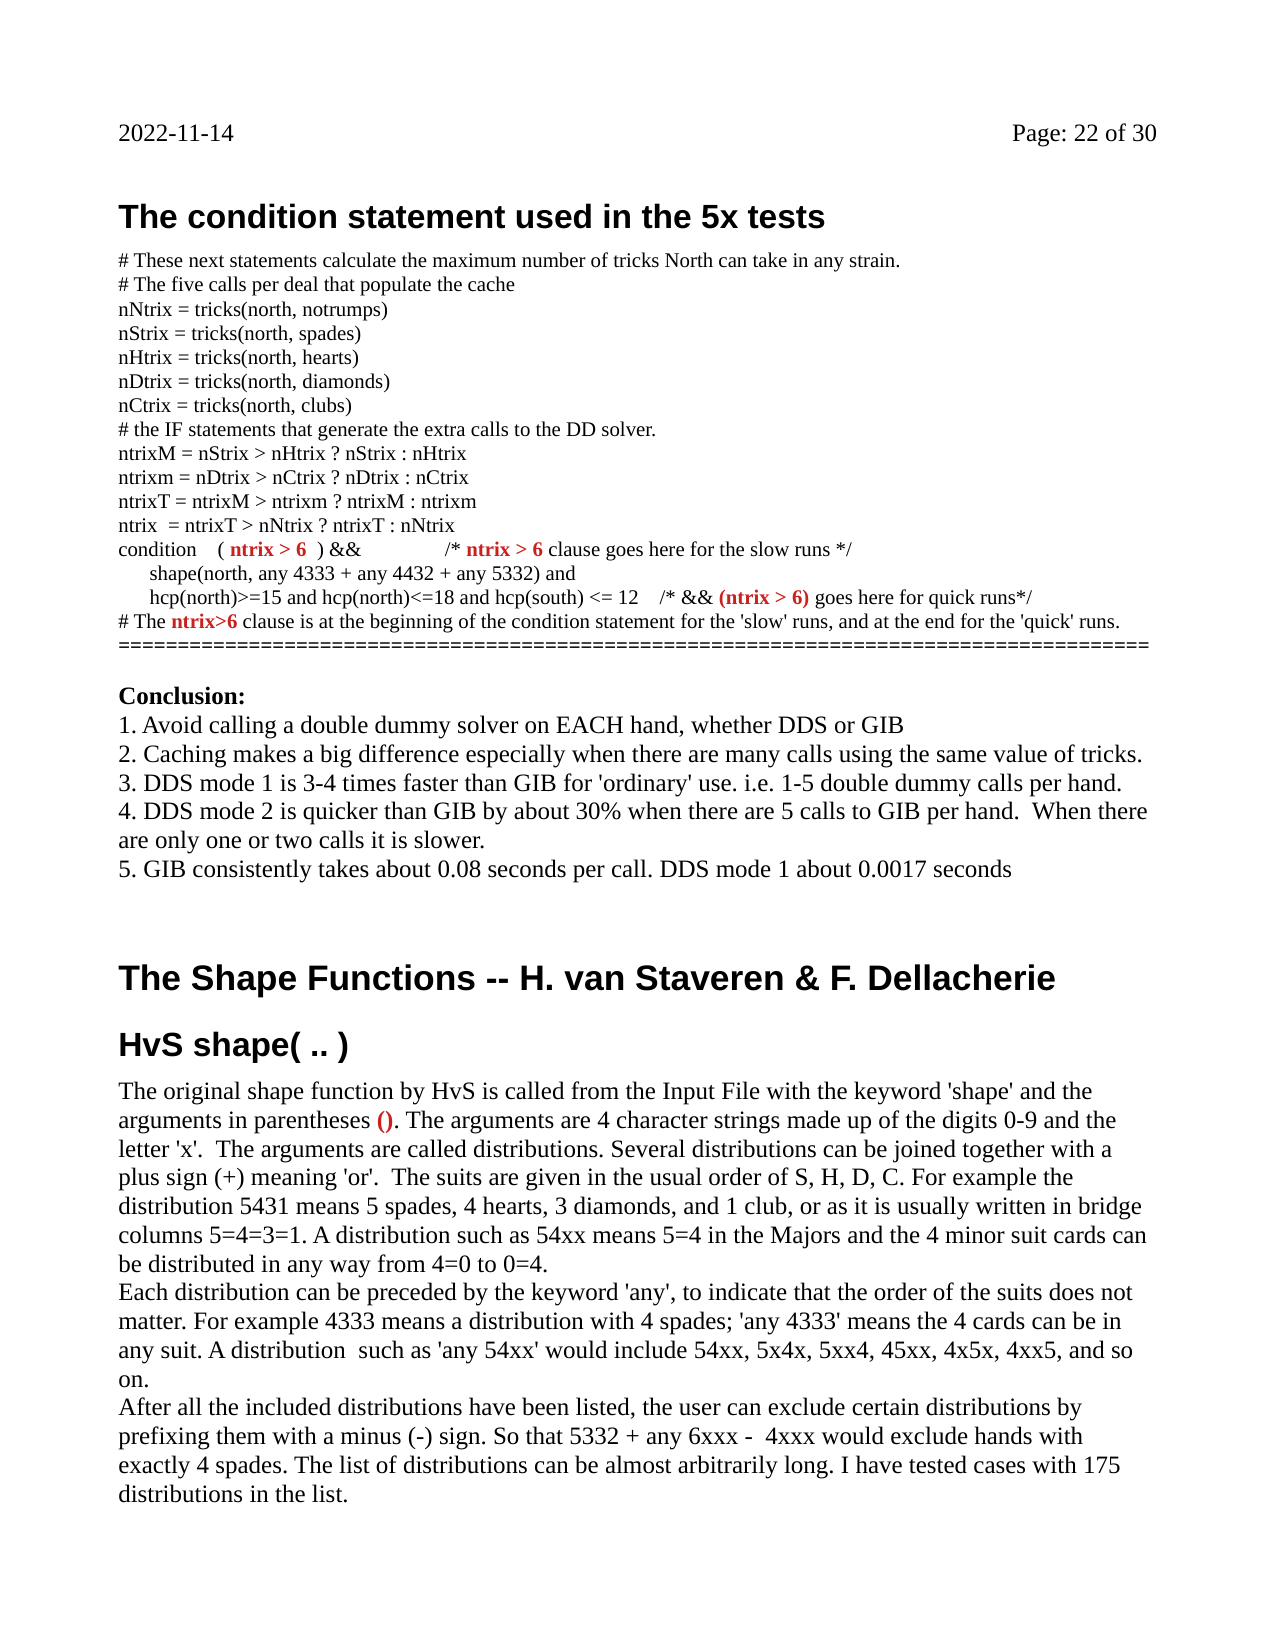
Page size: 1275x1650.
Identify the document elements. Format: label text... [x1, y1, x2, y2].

text Each distribution can be preceded by the keyword 'any', to indicate that the order of the suits does not matter. For example 4333 means a distribution with 4 spades; 'any 4333' means the 4 cards can be in any suit. A distribution such as 'any 54xx' would include 54xx, 5x4x, 5xx4, 45xx, 4x5x, 4xx5, and so on. [118, 1277, 1157, 1392]
text After all the included distributions have been listed, the user can exclude certain distributions by prefixing them with a minus (-) sign. So that 5332 + any 6xxx - 4xxx would exclude hands with exactly 4 spades. The list of distributions can be almost arbitrarily long. I have tested cases with 175 distributions in the list. [118, 1392, 1157, 1507]
text condition ( ntrix > 6 ) && /* ntrix > 6 clause goes here for the slow runs */ [118, 537, 1157, 561]
text 3. DDS mode 1 is 3-4 times faster than GIB for 'ordinary' use. i.e. 1-5 double dummy calls per hand. [118, 768, 1157, 796]
text nHtrix = tricks(north, hearts) [118, 344, 1157, 369]
text 2. Caching makes a big difference especially when there are many calls using the same value of tricks. [118, 739, 1157, 768]
text 5. GIB consistently takes about 0.08 seconds per call. DDS mode 1 about 0.0017 seconds [118, 854, 1157, 883]
text # These next statements calculate the maximum number of tricks North can take in any strain. [118, 248, 1157, 272]
text 4. DDS mode 2 is quicker than GIB by about 30% when there are 5 calls to GIB per hand. When there are only one or two calls it is slower. [118, 796, 1157, 854]
text # the IF statements that generate the extra calls to the DD solver. [118, 417, 1157, 441]
text The original shape function by HvS is called from the Input File with the keyword 'shape' and the arguments in parentheses (). The arguments are 4 character strings made up of the digits 0-9 and the letter 'x'. The arguments are called distributions. Several distributions can be joined together with a plus sign (+) meaning 'or'. The suits are given in the usual order of S, H, D, C. For example the distribution 5431 means 5 spades, 4 hearts, 3 diamonds, and 1 club, or as it is usually written in bridge columns 5=4=3=1. A distribution such as 54xx means 5=4 in the Majors and the 4 minor suit cards can be distributed in any way from 4=0 to 0=4. [118, 1076, 1157, 1277]
text hcp(north)>=15 and hcp(north)<=18 and hcp(south) <= 12 /* && (ntrix > 6) goes here for quick runs*/ [118, 585, 1157, 609]
text ntrixm = nDtrix > nCtrix ? nDtrix : nCtrix [118, 465, 1157, 489]
text 1. Avoid calling a double dummy solver on EACH hand, whether DDS or GIB [118, 710, 1157, 739]
text # The five calls per deal that populate the cache [118, 272, 1157, 296]
text shape(north, any 4333 + any 4432 + any 5332) and [118, 561, 1157, 585]
text nStrix = tricks(north, spades) [118, 321, 1157, 344]
text ntrixT = ntrixM > ntrixm ? ntrixM : ntrixm [118, 489, 1157, 513]
text ntrix = ntrixT > nNtrix ? ntrixT : nNtrix [118, 513, 1157, 537]
text ntrixM = nStrix > nHtrix ? nStrix : nHtrix [118, 441, 1157, 465]
text Conclusion: [118, 681, 1157, 710]
text nDtrix = tricks(north, diamonds) [118, 369, 1157, 393]
subtitle The condition statement used in the 5x tests [118, 197, 1157, 236]
text nCtrix = tricks(north, clubs) [118, 393, 1157, 417]
subtitle HvS shape( .. ) [118, 1025, 1157, 1064]
text ======================================================================================= [118, 633, 1157, 657]
text nNtrix = tricks(north, notrumps) [118, 296, 1157, 321]
subtitle The Shape Functions -- H. van Staveren & F. Dellacherie [118, 957, 1157, 998]
text # The ntrix>6 clause is at the beginning of the condition statement for the 'slow' runs, and at the end for the 'quick' runs. [118, 609, 1157, 633]
